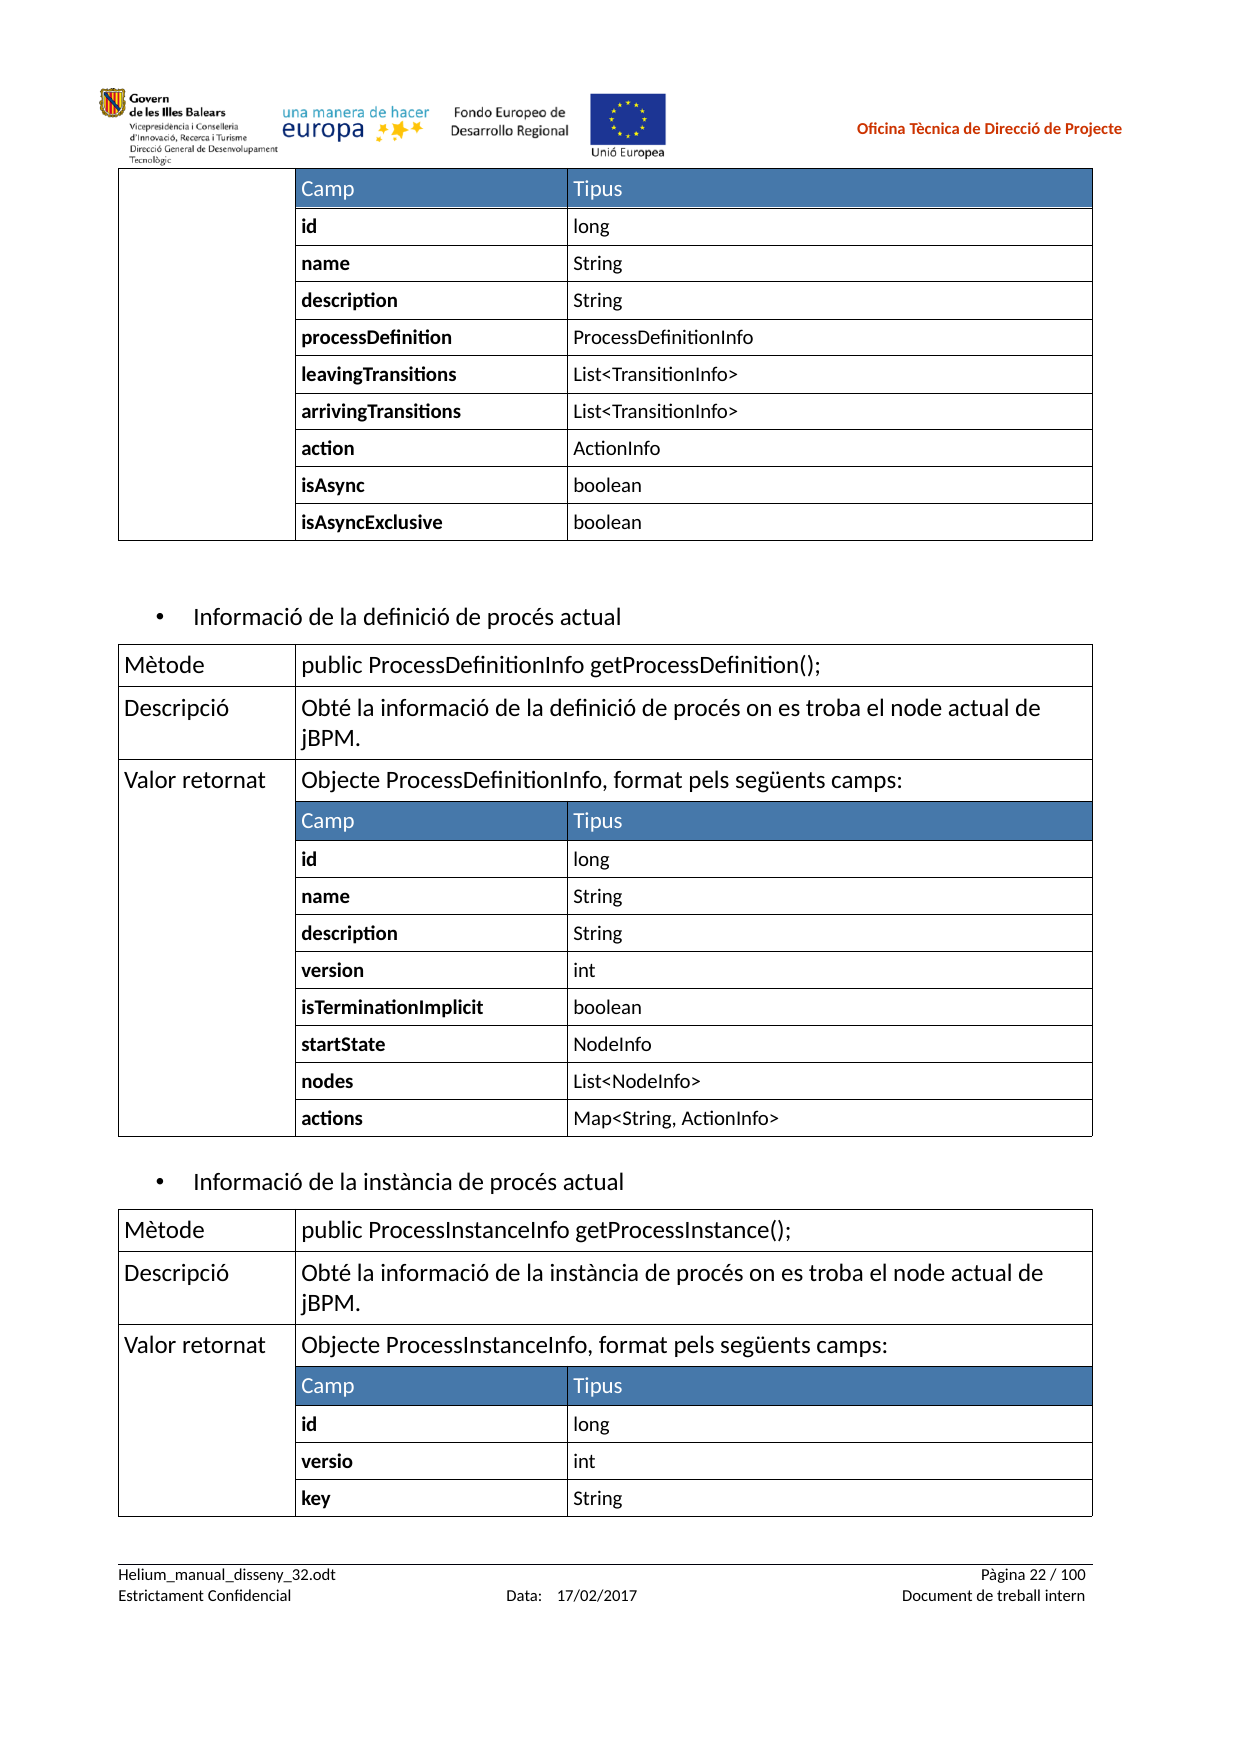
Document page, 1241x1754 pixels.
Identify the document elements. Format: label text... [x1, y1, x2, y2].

table_cell arrivingTransitions [296, 394, 567, 429]
table_cell Valor retornat [119, 1325, 295, 1516]
table_cell nodes [296, 1063, 567, 1099]
table_cell int [568, 952, 1092, 988]
table_cell String [568, 1480, 1092, 1516]
table_cell boolean [568, 989, 1092, 1025]
table_cell id [296, 841, 567, 877]
table_cell boolean [568, 504, 1092, 540]
table_cell isTerminationImplicit [296, 989, 567, 1025]
table_cell Map<String, ActionInfo> [568, 1100, 1092, 1136]
table_cell Obté la informació de la definició de procés on es troba el node actual de jBPM. [296, 687, 1092, 758]
table_cell Tipus [568, 1367, 1092, 1405]
table_cell Objecte ProcessDefinitionInfo, format pels següents camps: [296, 760, 1092, 801]
picture [99, 87, 668, 166]
table_header public ProcessInstanceInfo getProcessInstance(); [296, 1210, 1092, 1251]
table_cell Descripció [119, 687, 295, 758]
list Informació de la definició de procés actual [156, 601, 1122, 632]
table_cell int [568, 1443, 1092, 1479]
table_cell String [568, 878, 1092, 914]
table_cell isAsync [296, 467, 567, 503]
table_cell Camp [296, 1367, 567, 1405]
table_cell startState [296, 1026, 567, 1062]
table_cell List<TransitionInfo> [568, 356, 1092, 392]
table_cell action [296, 430, 567, 466]
table_header Mètode [119, 1210, 295, 1251]
table_cell description [296, 915, 567, 951]
table_cell key [296, 1480, 567, 1516]
table_cell String [568, 282, 1092, 318]
table_cell List<TransitionInfo> [568, 394, 1092, 429]
table_cell Obté la informació de la instància de procés on es troba el node actual de jBPM. [296, 1252, 1092, 1323]
table_cell Objecte ProcessInstanceInfo, format pels següents camps: [296, 1325, 1092, 1366]
table_cell versio [296, 1443, 567, 1479]
table_cell ActionInfo [568, 430, 1092, 466]
table_cell Valor retornat [119, 760, 295, 1136]
table_cell id [296, 209, 567, 244]
table_cell Descripció [119, 1252, 295, 1323]
table_header public ProcessDefinitionInfo getProcessDefinition(); [296, 645, 1092, 686]
table_cell boolean [568, 467, 1092, 503]
table_cell Tipus [568, 169, 1092, 207]
table_cell ProcessDefinitionInfo [568, 320, 1092, 355]
table_cell actions [296, 1100, 567, 1136]
table_cell String [568, 915, 1092, 951]
table_cell long [568, 1406, 1092, 1442]
table_cell NodeInfo [568, 1026, 1092, 1062]
table_cell isAsyncExclusive [296, 504, 567, 540]
table_cell name [296, 246, 567, 281]
table_cell name [296, 878, 567, 914]
table_cell [119, 169, 295, 540]
table_header Mètode [119, 645, 295, 686]
table_cell String [568, 246, 1092, 281]
table_cell Tipus [568, 802, 1092, 840]
table_cell long [568, 841, 1092, 877]
table_cell List<NodeInfo> [568, 1063, 1092, 1099]
table_cell version [296, 952, 567, 988]
table_cell leavingTransitions [296, 356, 567, 392]
table_cell Camp [296, 802, 567, 840]
table_cell id [296, 1406, 567, 1442]
table_cell long [568, 209, 1092, 244]
table_cell processDefinition [296, 320, 567, 355]
table_cell description [296, 282, 567, 318]
list Informació de la instància de procés actual [156, 1167, 1122, 1197]
table_cell Camp [296, 169, 567, 207]
